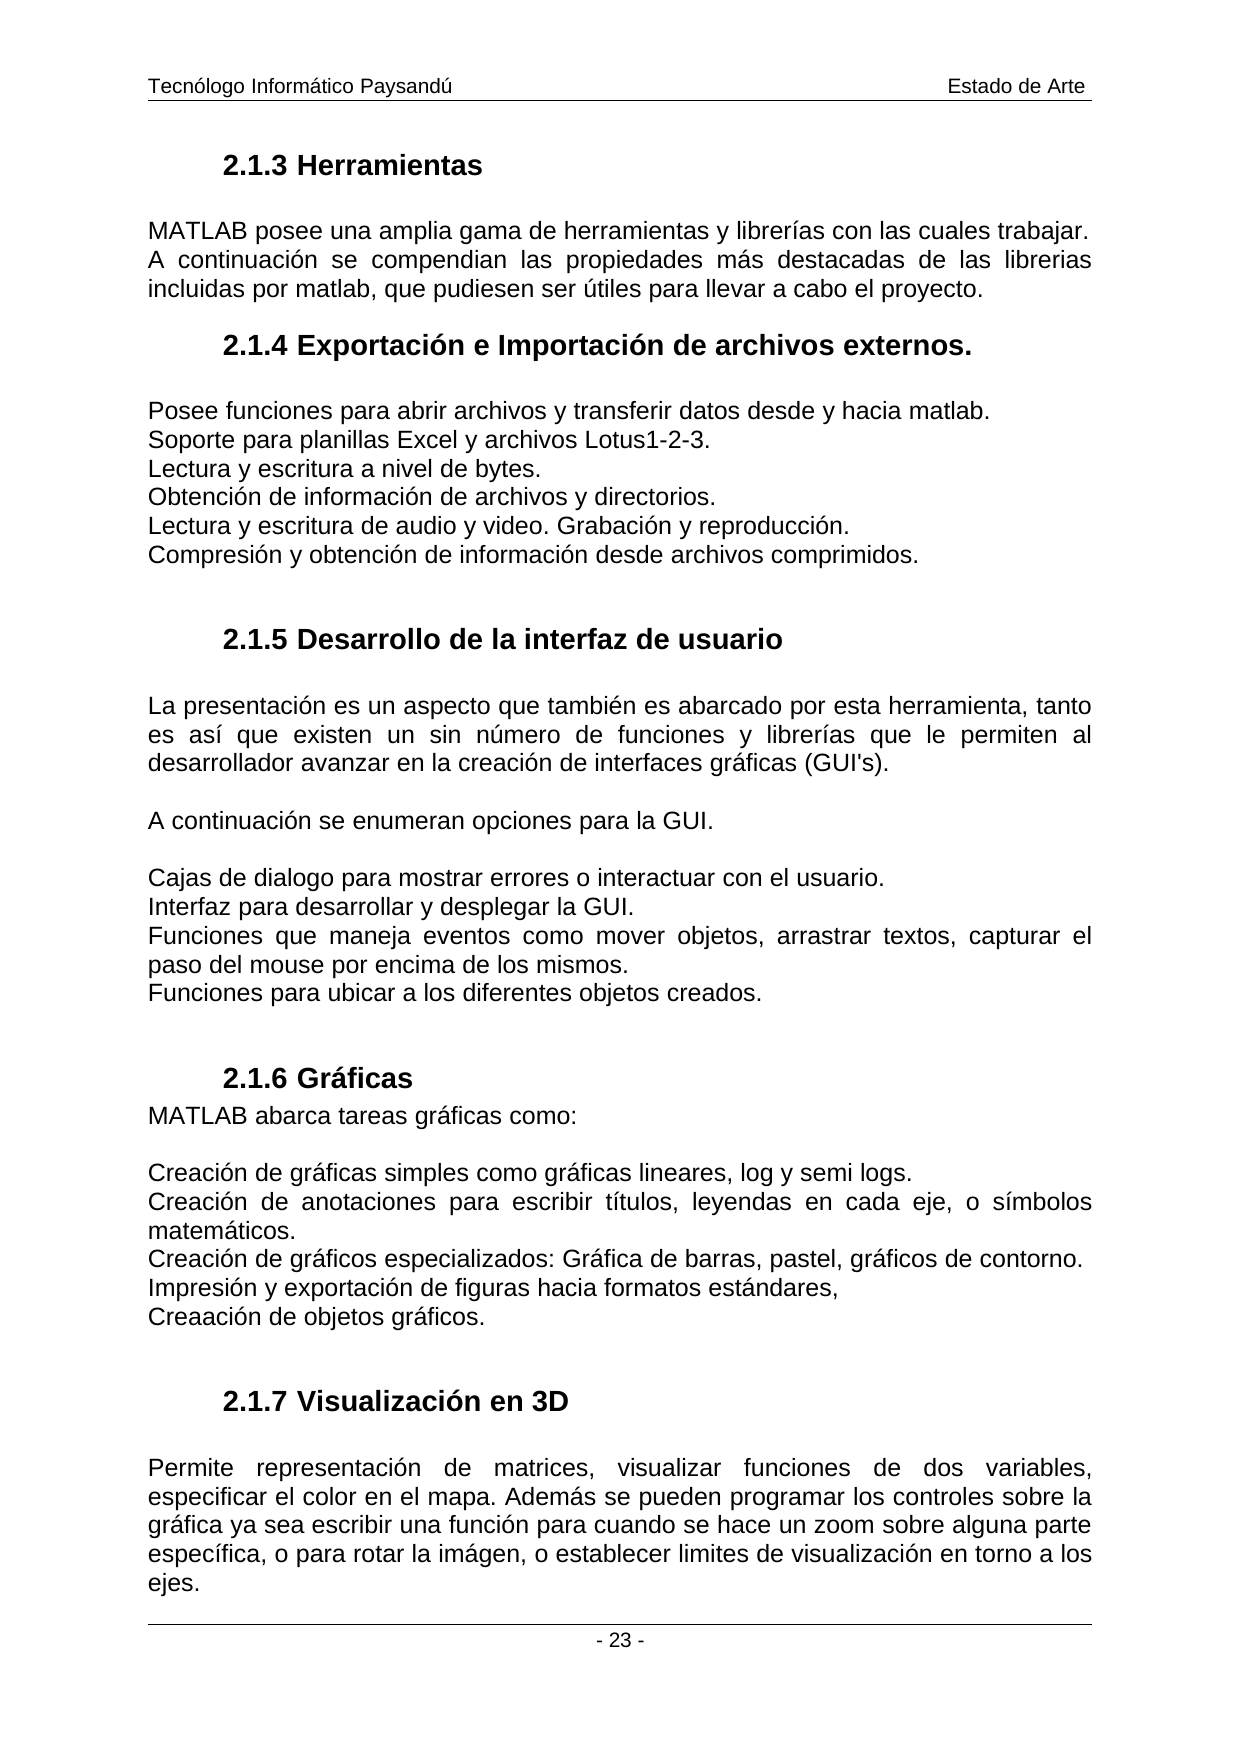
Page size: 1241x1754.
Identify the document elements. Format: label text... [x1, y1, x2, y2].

subtitle Herramientas [223, 148, 1092, 181]
text Funciones que maneja eventos como mover objetos, arrastrar textos, capturar el paso del mouse por encima de los mismos. [148, 921, 1092, 978]
text Interfaz para desarrollar y desplegar la GUI. [148, 892, 1092, 921]
text Compresión y obtención de información desde archivos comprimidos. [148, 540, 1092, 568]
text MATLAB abarca tareas gráficas como: [148, 1101, 1092, 1129]
text La presentación es un aspecto que también es abarcado por esta herramienta, tanto es así que existen un sin número de funciones y librerías que le permiten al desarrollador avanzar en la creación de interfaces gráficas (GUI's). [148, 691, 1092, 777]
subtitle Desarrollo de la interfaz de usuario [223, 622, 1092, 656]
text Posee funciones para abrir archivos y transferir datos desde y hacia matlab. [148, 396, 1092, 425]
subtitle Gráficas [223, 1061, 1092, 1094]
text Lectura y escritura a nivel de bytes. [148, 453, 1092, 482]
text Creación de gráficos especializados: Gráfica de barras, pastel, gráficos de contorno. [148, 1244, 1092, 1273]
text Creaación de objetos gráficos. [148, 1302, 1092, 1331]
text Soporte para planillas Excel y archivos Lotus1-2-3. [148, 425, 1092, 453]
text Creación de gráficas simples como gráficas lineares, log y semi logs. [148, 1158, 1092, 1187]
text Funciones para ubicar a los diferentes objetos creados. [148, 978, 1092, 1007]
subtitle Visualización en 3D [223, 1384, 1092, 1418]
text A continuación se enumeran opciones para la GUI. [148, 806, 1092, 834]
text Permite representación de matrices, visualizar funciones de dos variables, especificar el color en el mapa. Además se pueden programar los controles sobre la gráfica ya sea escribir una función para cuando se hace un zoom sobre alguna parte específica, o para rotar la imágen, o establecer limites de visualización en torno a los ejes. [148, 1453, 1092, 1597]
text Cajas de dialogo para mostrar errores o interactuar con el usuario. [148, 863, 1092, 892]
text Lectura y escritura de audio y video. Grabación y reproducción. [148, 511, 1092, 540]
text Obtención de información de archivos y directorios. [148, 482, 1092, 511]
subtitle Exportación e Importación de archivos externos. [223, 327, 1092, 361]
text Creación de anotaciones para escribir títulos, leyendas en cada eje, o símbolos matemáticos. [148, 1187, 1092, 1244]
text A continuación se compendian las propiedades más destacadas de las librerias incluidas por matlab, que pudiesen ser útiles para llevar a cabo el proyecto. [148, 245, 1092, 302]
text Impresión y exportación de figuras hacia formatos estándares, [148, 1273, 1092, 1302]
text MATLAB posee una amplia gama de herramientas y librerías con las cuales trabajar. [148, 216, 1092, 245]
